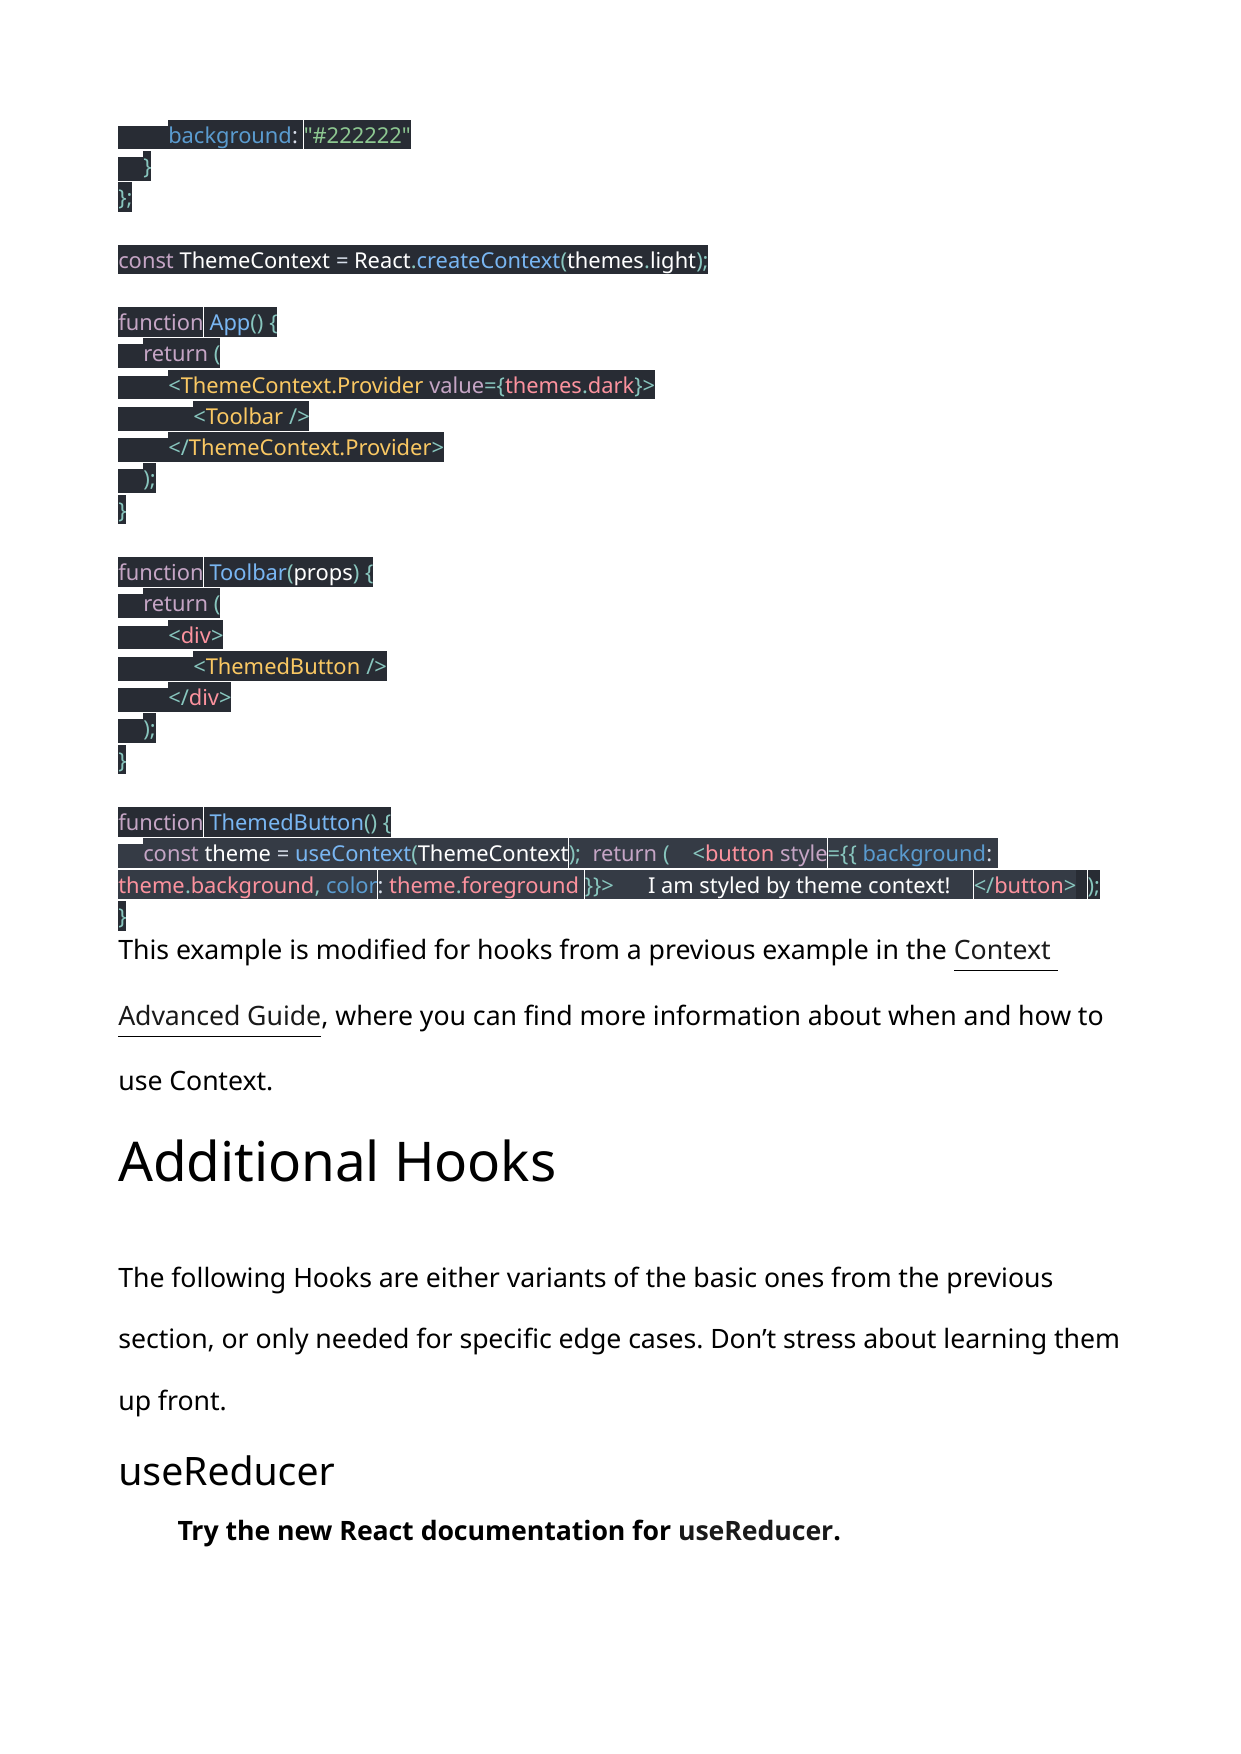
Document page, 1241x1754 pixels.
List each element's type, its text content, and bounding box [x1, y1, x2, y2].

text The following Hooks are either variants of the basic ones from the previous section, or only needed for specific edge cases. Don’t stress about learning them up front. [118, 1259, 1122, 1418]
text background: "#222222" [118, 118, 1122, 149]
text }; [118, 181, 1122, 212]
text } [118, 899, 1122, 931]
text const theme = useContext(ThemeContext); return ( <button style={{ background: theme.background, color: theme.foreground }}> I am styled by theme context! </button> ); [118, 837, 1122, 899]
text This example is modified for hooks from a previous example in the Context Advanced Guide, where you can find more information about when and how to use Context. [118, 931, 1122, 1098]
text return ( [118, 337, 1122, 368]
text } [118, 493, 1122, 524]
subtitle Additional Hooks [118, 1123, 1122, 1197]
text } [118, 149, 1122, 181]
text <Toolbar /> [118, 399, 1122, 431]
text const ThemeContext = React.createContext(themes.light); [118, 243, 1122, 274]
text } [118, 743, 1122, 774]
text <ThemeContext.Provider value={themes.dark}> [118, 368, 1122, 399]
text ); [118, 712, 1122, 743]
text <div> [118, 618, 1122, 649]
text function Toolbar(props) { [118, 556, 1122, 587]
text Try the new React documentation for useReducer. [177, 1512, 1063, 1548]
subtitle useReducer [118, 1443, 1122, 1496]
text </div> [118, 681, 1122, 712]
text return ( [118, 587, 1122, 618]
text function App() { [118, 306, 1122, 337]
text function ThemedButton() { [118, 806, 1122, 837]
text ); [118, 462, 1122, 493]
text </ThemeContext.Provider> [118, 431, 1122, 462]
text <ThemedButton /> [118, 649, 1122, 681]
